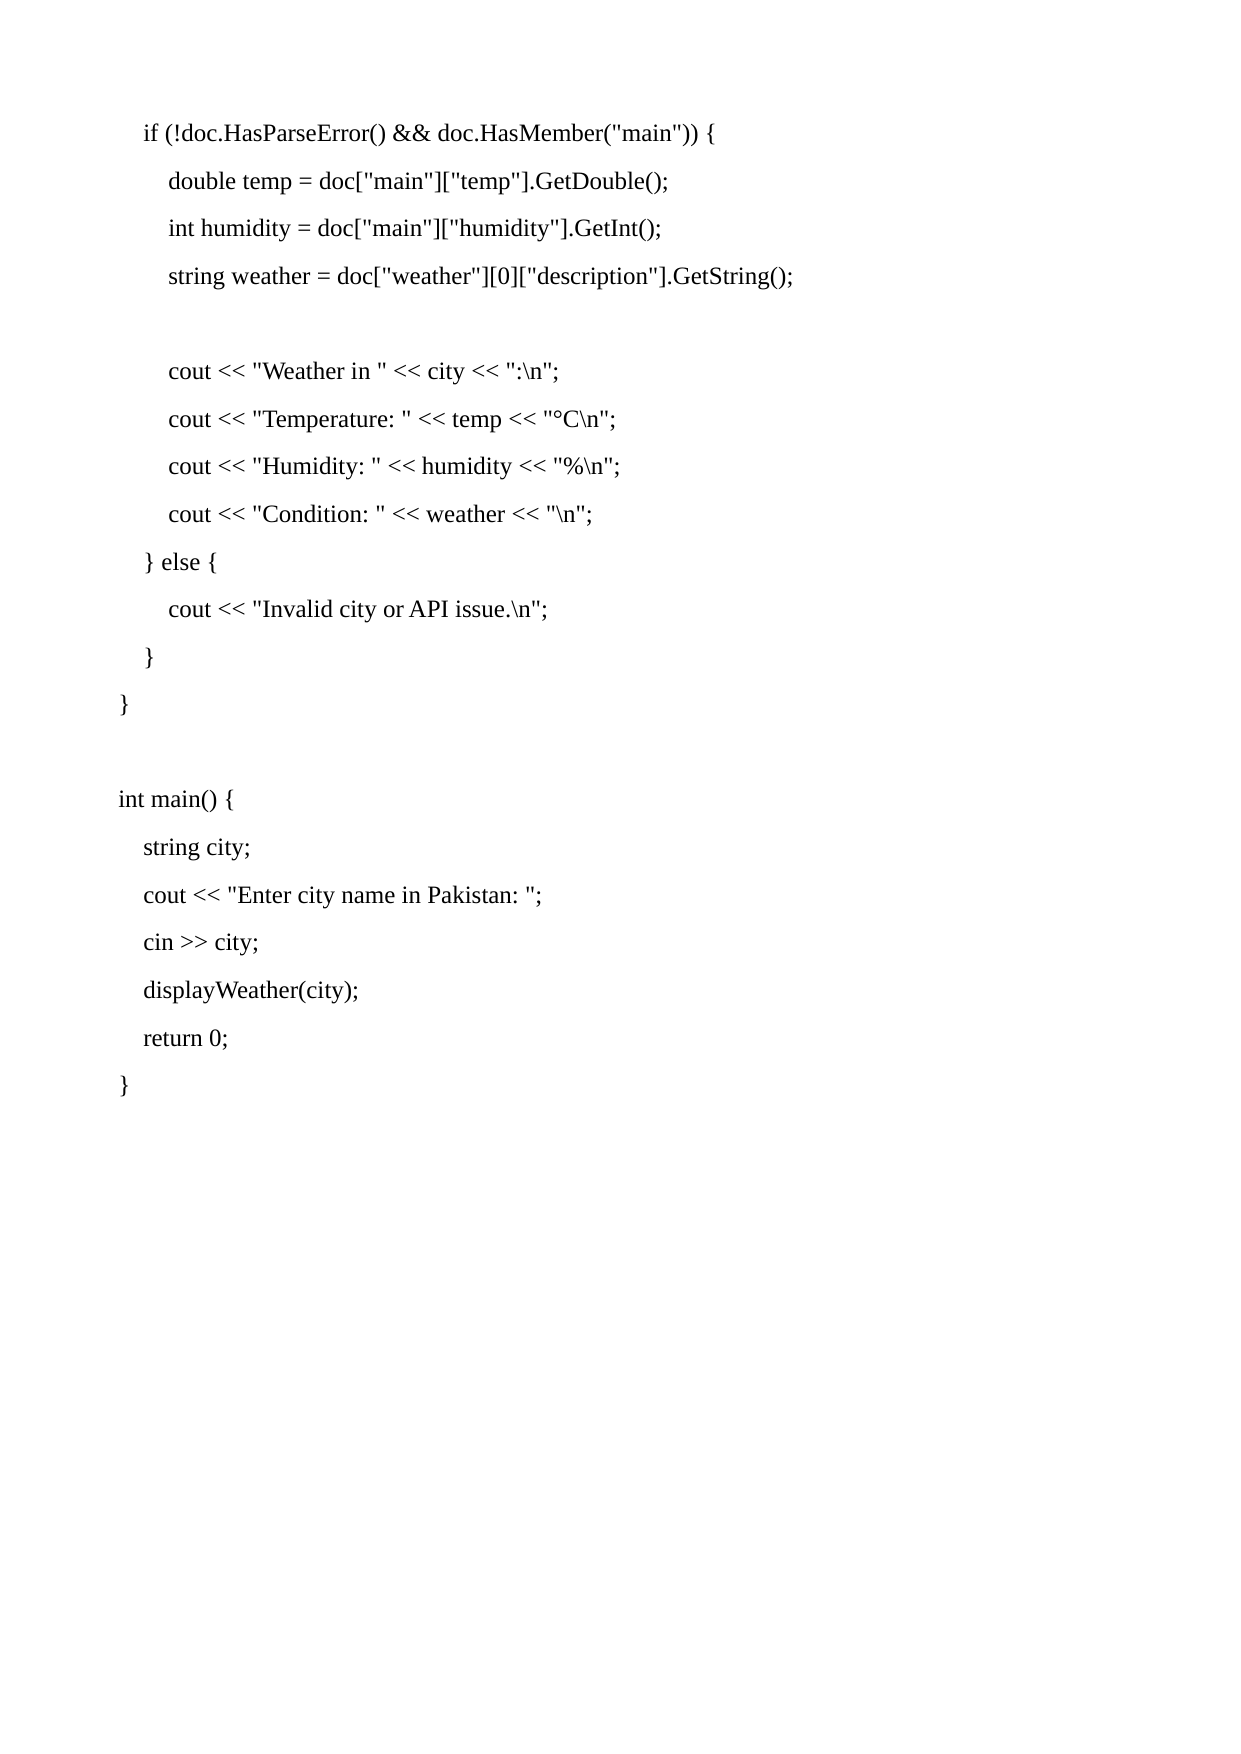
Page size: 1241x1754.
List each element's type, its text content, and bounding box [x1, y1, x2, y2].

text cout << "Condition: " << weather << "\n"; [118, 499, 1122, 528]
text cout << "Invalid city or API issue.\n"; [118, 594, 1122, 623]
text displayWeather(city); [118, 975, 1122, 1004]
text int humidity = doc["main"]["humidity"].GetInt(); [118, 213, 1122, 242]
text } [118, 1070, 1122, 1099]
text double temp = doc["main"]["temp"].GetDouble(); [118, 166, 1122, 194]
text cout << "Humidity: " << humidity << "%\n"; [118, 451, 1122, 480]
text string city; [118, 832, 1122, 861]
text return 0; [118, 1023, 1122, 1051]
text } else { [118, 547, 1122, 575]
text } [118, 642, 1122, 671]
text cin >> city; [118, 927, 1122, 956]
text int main() { [118, 784, 1122, 813]
text cout << "Weather in " << city << ":\n"; [118, 356, 1122, 385]
text } [118, 689, 1122, 718]
text if (!doc.HasParseError() && doc.HasMember("main")) { [118, 118, 1122, 147]
text cout << "Temperature: " << temp << "°C\n"; [118, 404, 1122, 432]
text string weather = doc["weather"][0]["description"].GetString(); [118, 261, 1122, 290]
text cout << "Enter city name in Pakistan: "; [118, 880, 1122, 908]
